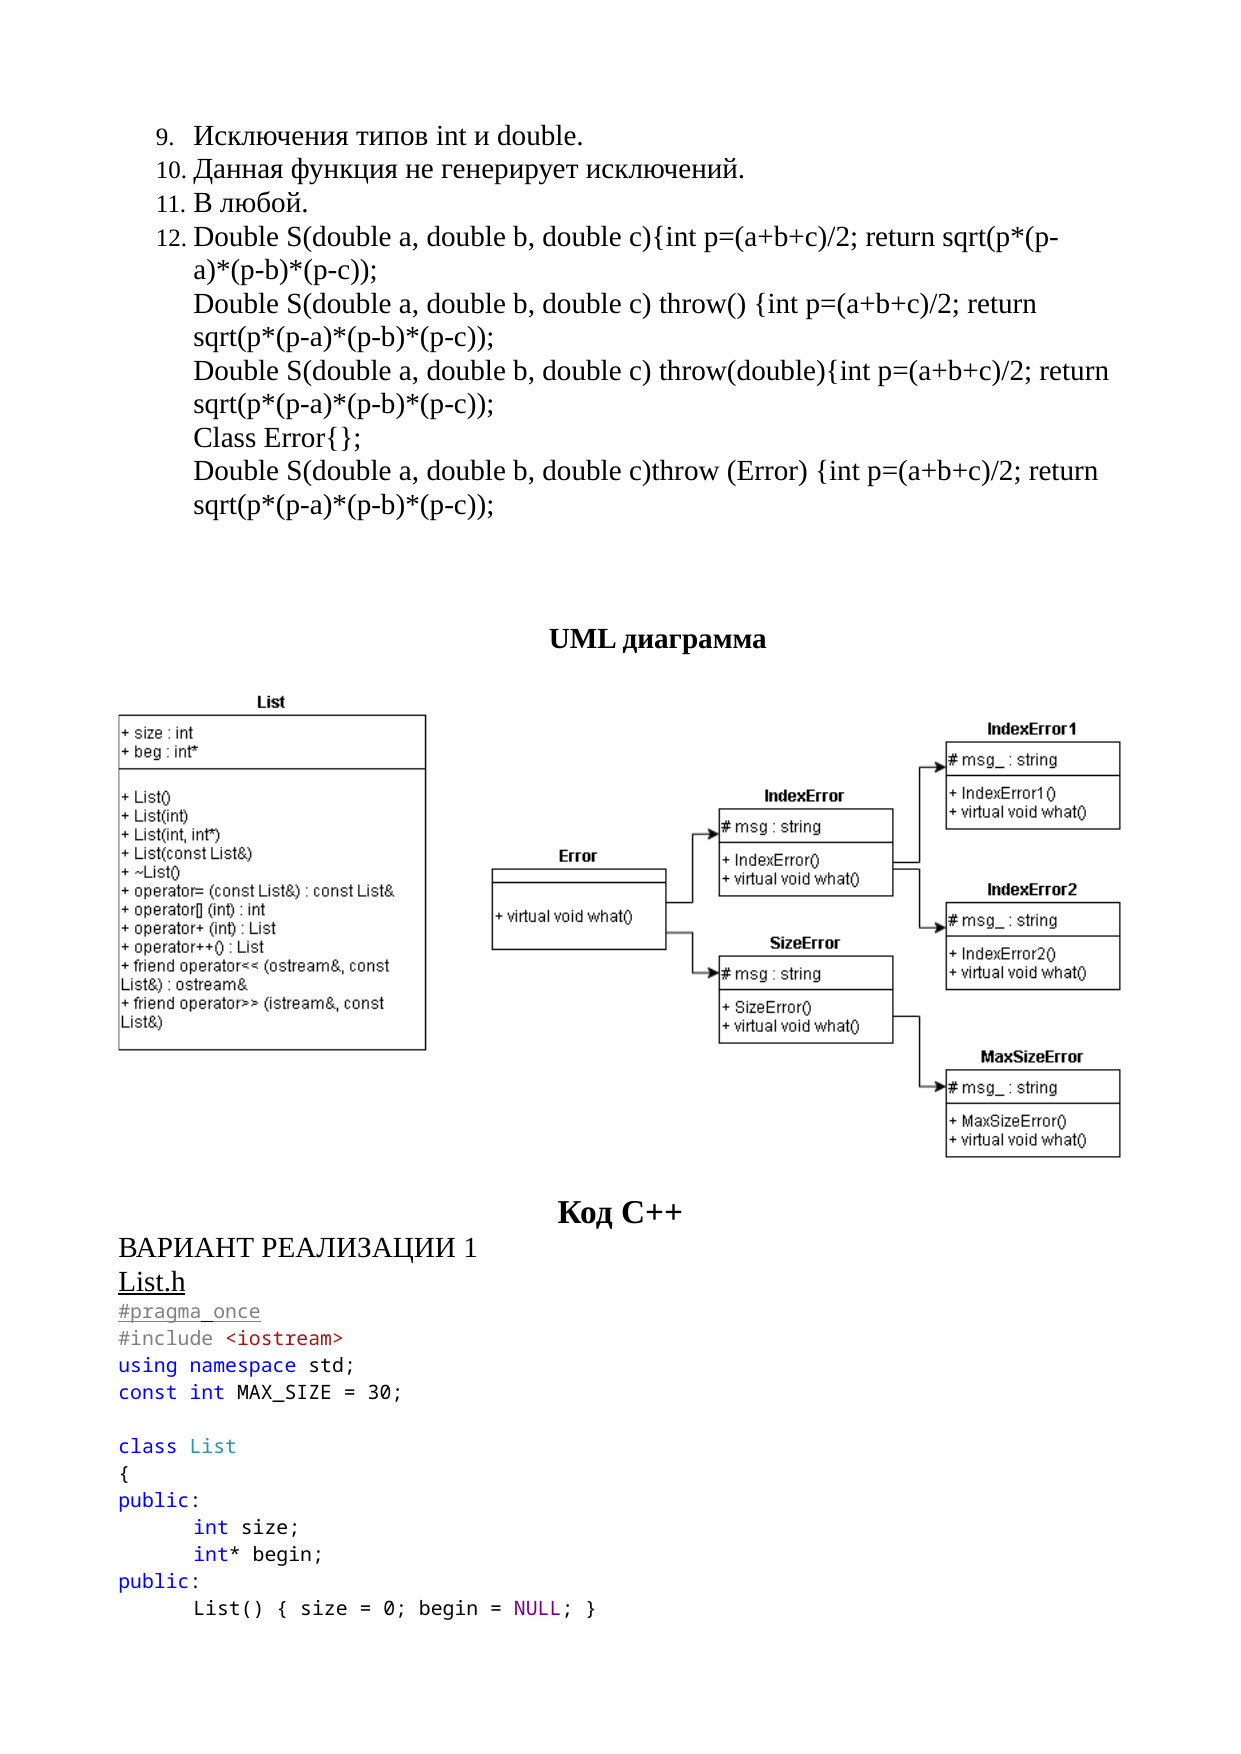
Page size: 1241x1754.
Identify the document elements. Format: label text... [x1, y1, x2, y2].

text Double S(double a, double b, double c)throw (Error) {int p=(a+b+c)/2; return sqrt(p*(p-a)*(p-b)*(p-c)); [193, 453, 1122, 521]
text Код C++ [118, 1192, 1122, 1231]
list Данная функция не генерирует исключений. [156, 152, 1122, 185]
text Double S(double a, double b, double c) throw(double){int p=(a+b+c)/2; return sqrt(p*(p-a)*(p-b)*(p-c)); [193, 353, 1122, 420]
list Исключения типов int и double. [156, 118, 1122, 152]
text ВАРИАНТ РЕАЛИЗАЦИИ 1 [118, 1231, 1122, 1264]
list В любой. [156, 185, 1122, 219]
text UML диаграмма [193, 621, 1122, 655]
text #pragma once [118, 1298, 1122, 1324]
text List.h [118, 1264, 1122, 1298]
text int* begin; [118, 1540, 1122, 1567]
text using namespace std; [118, 1352, 1122, 1378]
text int size; [118, 1513, 1122, 1540]
text class List [118, 1432, 1122, 1459]
text Class Error{}; [193, 420, 1122, 453]
text { [118, 1459, 1122, 1486]
list Double S(double a, double b, double c){int p=(a+b+c)/2; return sqrt(p*(p-a)*(p-b)*(p-c)); Double S(double a, double b, double c) throw() {int p=(a+b+c)/2; return sqrt(p*(p-a)*(p-b)*(p-c)); [156, 219, 1122, 353]
text public: [118, 1567, 1122, 1594]
text #include <iostream> [118, 1324, 1122, 1352]
text const int MAX_SIZE = 30; [118, 1378, 1122, 1406]
text public: [118, 1486, 1122, 1513]
text List() { size = 0; begin = NULL; } [118, 1594, 1122, 1621]
